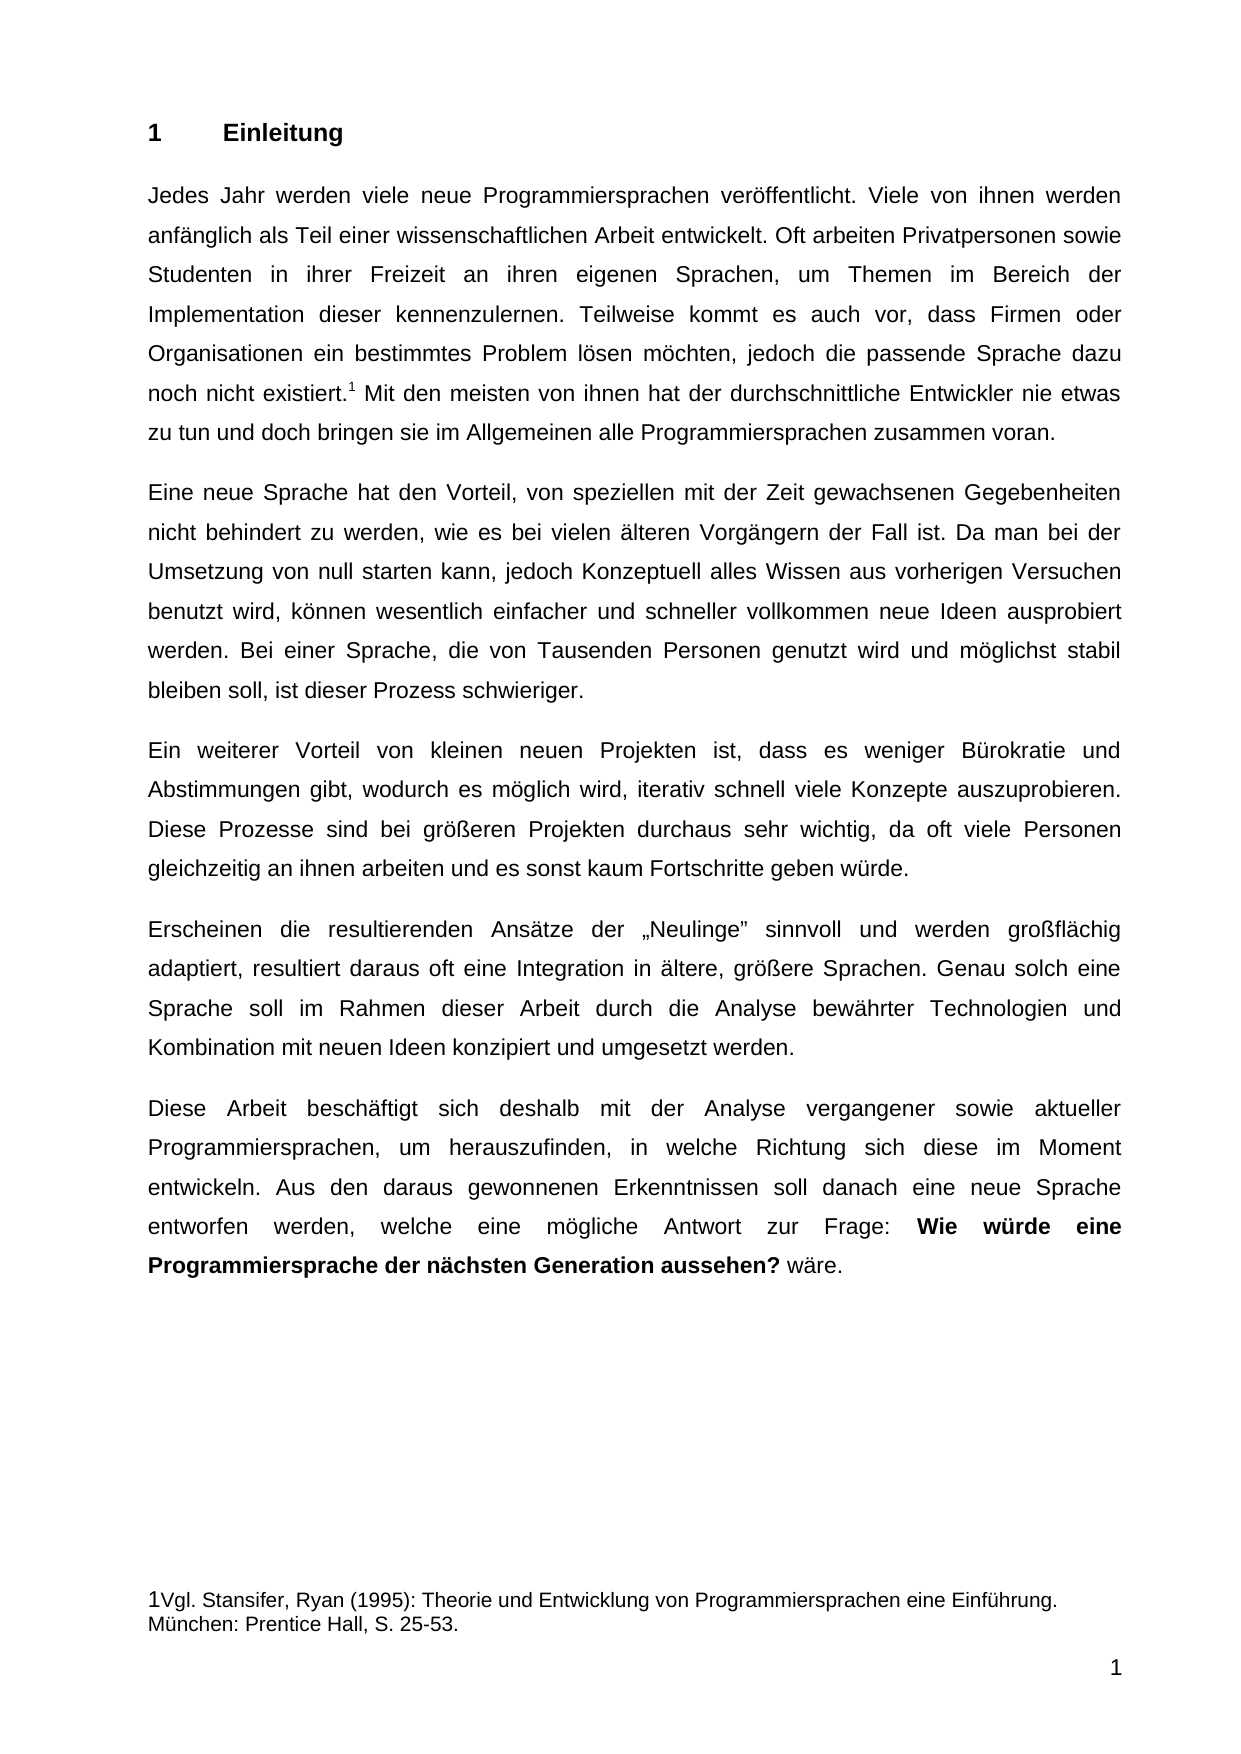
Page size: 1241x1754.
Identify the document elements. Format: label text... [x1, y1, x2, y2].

text Ein weiterer Vorteil von kleinen neuen Projekten ist, dass es weniger Bürokratie und Abstimmungen gibt, wodurch es möglich wird, iterativ schnell viele Konzepte auszuprobieren. Diese Prozesse sind bei größeren Projekten durchaus sehr wichtig, da oft viele Personen gleichzeitig an ihnen arbeiten und es sonst kaum Fortschritte geben würde. [148, 737, 1122, 882]
text Jedes Jahr werden viele neue Programmiersprachen veröffentlicht. Viele von ihnen werden anfänglich als Teil einer wissenschaftlichen Arbeit entwickelt. Oft arbeiten Privatpersonen sowie Studenten in ihrer Freizeit an ihren eigenen Sprachen, um Themen im Bereich der Implementation dieser kennenzulernen. Teilweise kommt es auch vor, dass Firmen oder Organisationen ein bestimmtes Problem lösen möchten, jedoch die passende Sprache dazu noch nicht existiert. Mit den meisten von ihnen hat der durchschnittliche Entwickler nie etwas zu tun und doch bringen sie im Allgemeinen alle Programmiersprachen zusammen voran. [148, 182, 1122, 445]
text Vgl. Stansifer, Ryan (1995): Theorie und Entwicklung von Programmiersprachen eine Einführung. München: Prentice Hall, S. 25-53. [148, 1586, 1122, 1636]
text 1 Einleitung [148, 118, 1122, 147]
text Diese Arbeit beschäftigt sich deshalb mit der Analyse vergangener sowie aktueller Programmiersprachen, um herauszufinden, in welche Richtung sich diese im Moment entwickeln. Aus den daraus gewonnenen Erkenntnissen soll danach eine neue Sprache entworfen werden, welche eine mögliche Antwort zur Frage: Wie würde eine Programmiersprache der nächsten Generation aussehen? wäre. [148, 1094, 1122, 1279]
text Erscheinen die resultierenden Ansätze der „Neulinge” sinnvoll und werden großflächig adaptiert, resultiert daraus oft eine Integration in ältere, größere Sprachen. Genau solch eine Sprache soll im Rahmen dieser Arbeit durch die Analyse bewährter Technologien und Kombination mit neuen Ideen konzipiert und umgesetzt werden. [148, 916, 1122, 1061]
text Eine neue Sprache hat den Vorteil, von speziellen mit der Zeit gewachsenen Gegebenheiten nicht behindert zu werden, wie es bei vielen älteren Vorgängern der Fall ist. Da man bei der Umsetzung von null starten kann, jedoch Konzeptuell alles Wissen aus vorherigen Versuchen benutzt wird, können wesentlich einfacher und schneller vollkommen neue Ideen ausprobiert werden. Bei einer Sprache, die von Tausenden Personen genutzt wird und möglichst stabil bleiben soll, ist dieser Prozess schwieriger. [148, 479, 1122, 703]
